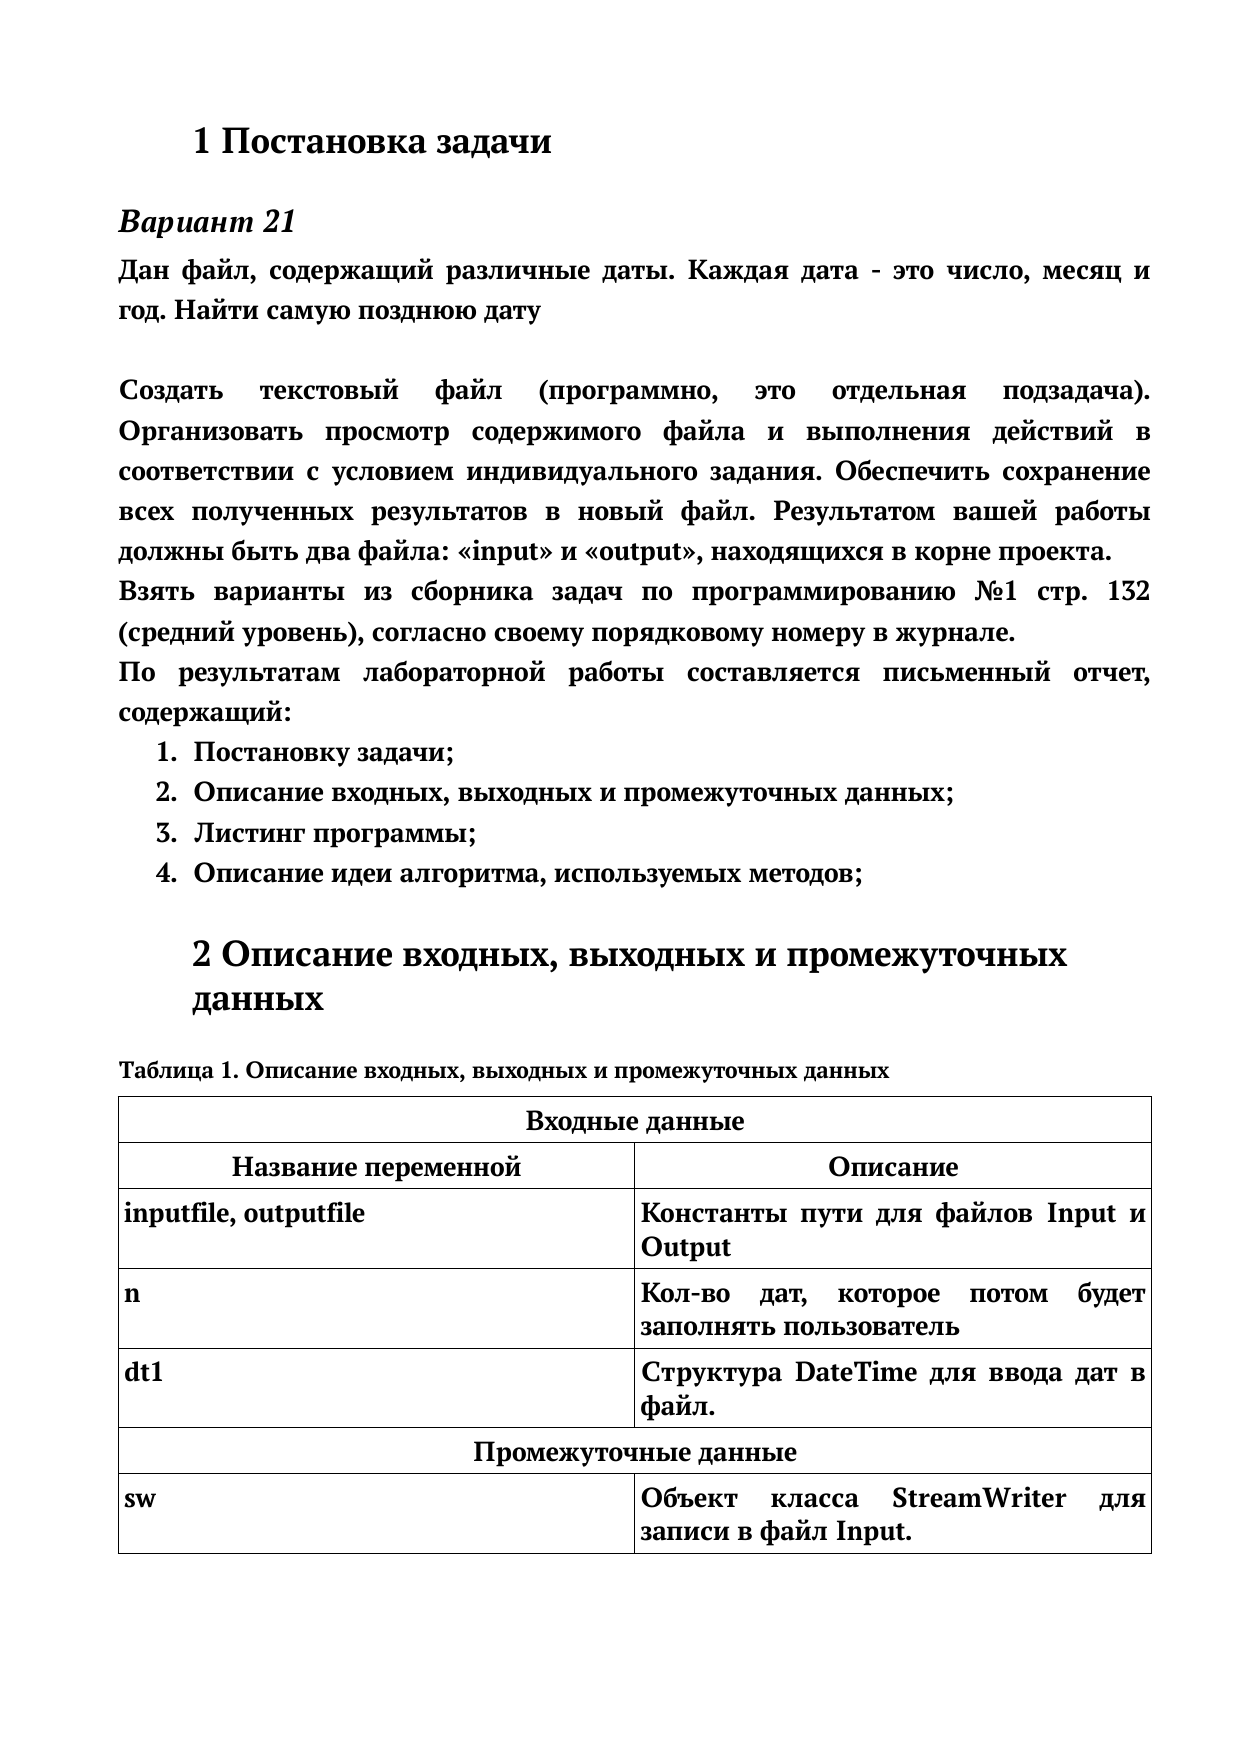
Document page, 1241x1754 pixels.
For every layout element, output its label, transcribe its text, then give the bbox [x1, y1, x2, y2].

text По результатам лабораторной работы составляется письменный отчет, содержащий: [118, 654, 1152, 728]
table_cell dt1 [119, 1349, 634, 1427]
table_cell n [119, 1269, 634, 1347]
table_cell sw [119, 1474, 634, 1553]
subtitle 1 Постановка задачи [192, 118, 1152, 162]
table_header Входные данные [119, 1097, 1151, 1142]
text Дан файл, содержащий различные даты. Каждая дата - это число, месяц и год. Найти самую позднюю дату [118, 252, 1152, 326]
table_cell Константы пути для файлов Input и Output [635, 1189, 1151, 1268]
list Описание входных, выходных и промежуточных данных; [156, 774, 1152, 808]
list Постановку задачи; [156, 734, 1152, 768]
table_cell Название переменной [119, 1143, 634, 1188]
table_cell Объект класса StreamWriter для записи в файл Input. [635, 1474, 1151, 1553]
text Таблица 1. Описание входных, выходных и промежуточных данных [118, 1055, 1152, 1084]
subtitle 2 Описание входных, выходных и промежуточных данных [192, 931, 1152, 1019]
table_cell inputfile, outputfile [119, 1189, 634, 1268]
table_cell Описание [635, 1143, 1151, 1188]
list Описание идеи алгоритма, используемых методов; [156, 855, 1152, 888]
text Взять варианты из сборника задач по программированию №1 стр. 132 (средний уровень), согласно своему порядковому номеру в журнале. [118, 573, 1152, 647]
subtitle Вариант 21 [118, 201, 1152, 239]
table_cell Структура DateTime для ввода дат в файл. [635, 1349, 1151, 1427]
text Создать текстовый файл (программно, это отдельная подзадача). Организовать просмотр содержимого файла и выполнения действий в соответствии с условием индивидуального задания. Обеспечить сохранение всех полученных результатов в новый файл. Результатом вашей работы должны быть два файла: «input» и «output», находящихся в корне проекта. [118, 372, 1152, 567]
table_cell Кол-во дат, которое потом будет заполнять пользователь [635, 1269, 1151, 1347]
list Листинг программы; [156, 815, 1152, 848]
table_cell Промежуточные данные [119, 1428, 1151, 1473]
